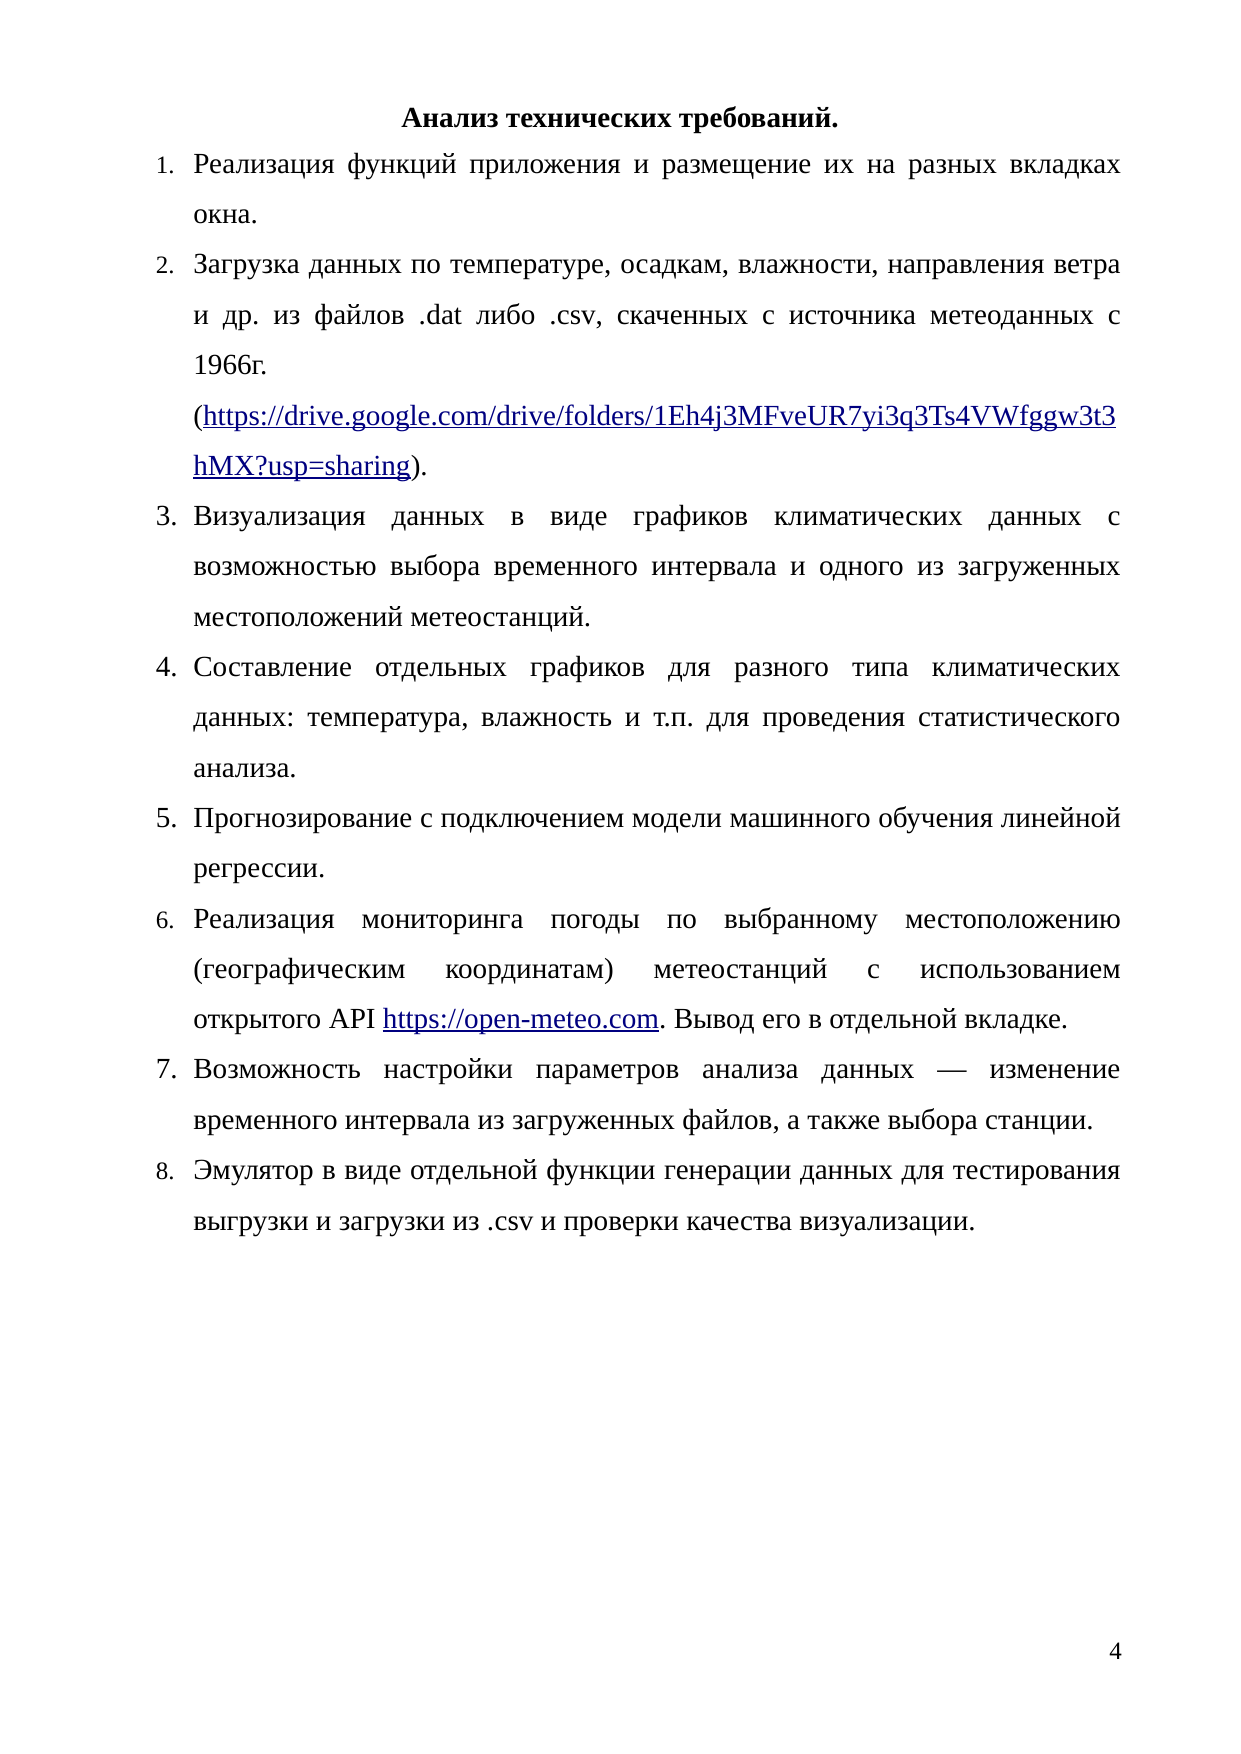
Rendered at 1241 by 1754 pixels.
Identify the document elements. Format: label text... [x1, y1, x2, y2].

list Прогнозирование с подключением модели машинного обучения линейной регрессии. [156, 800, 1122, 884]
list Загрузка данных по температуре, осадкам, влажности, направления ветра и др. из файлов .dat либо .csv, скаченных с источника метеоданных с 1966г. (https://drive.google.com/drive/folders/1Eh4j3MFveUR7yi3q3Ts4VWfggw3t3hMX?usp=sharing). [156, 247, 1122, 481]
list Реализация мониторинга погоды по выбранному местоположению (географическим координатам) метеостанций с использованием открытого API https://open-meteo.com. Вывод его в отдельной вкладке. [156, 901, 1122, 1035]
list Составление отдельных графиков для разного типа климатических данных: температура, влажность и т.п. для проведения статистического анализа. [156, 649, 1122, 783]
list Эмулятор в виде отдельной функции генерации данных для тестирования выгрузки и загрузки из .csv и проверки качества визуализации. [156, 1152, 1122, 1236]
list Возможность настройки параметров анализа данных — изменение временного интервала из загруженных файлов, а также выбора станции. [156, 1052, 1122, 1136]
list Визуализация данных в виде графиков климатических данных с возможностью выбора временного интервала и одного из загруженных местоположений метеостанций. [156, 498, 1122, 632]
list Реализация функций приложения и размещение их на разных вкладках окна. [156, 146, 1122, 230]
subtitle Анализ технических требований. [118, 100, 1122, 133]
